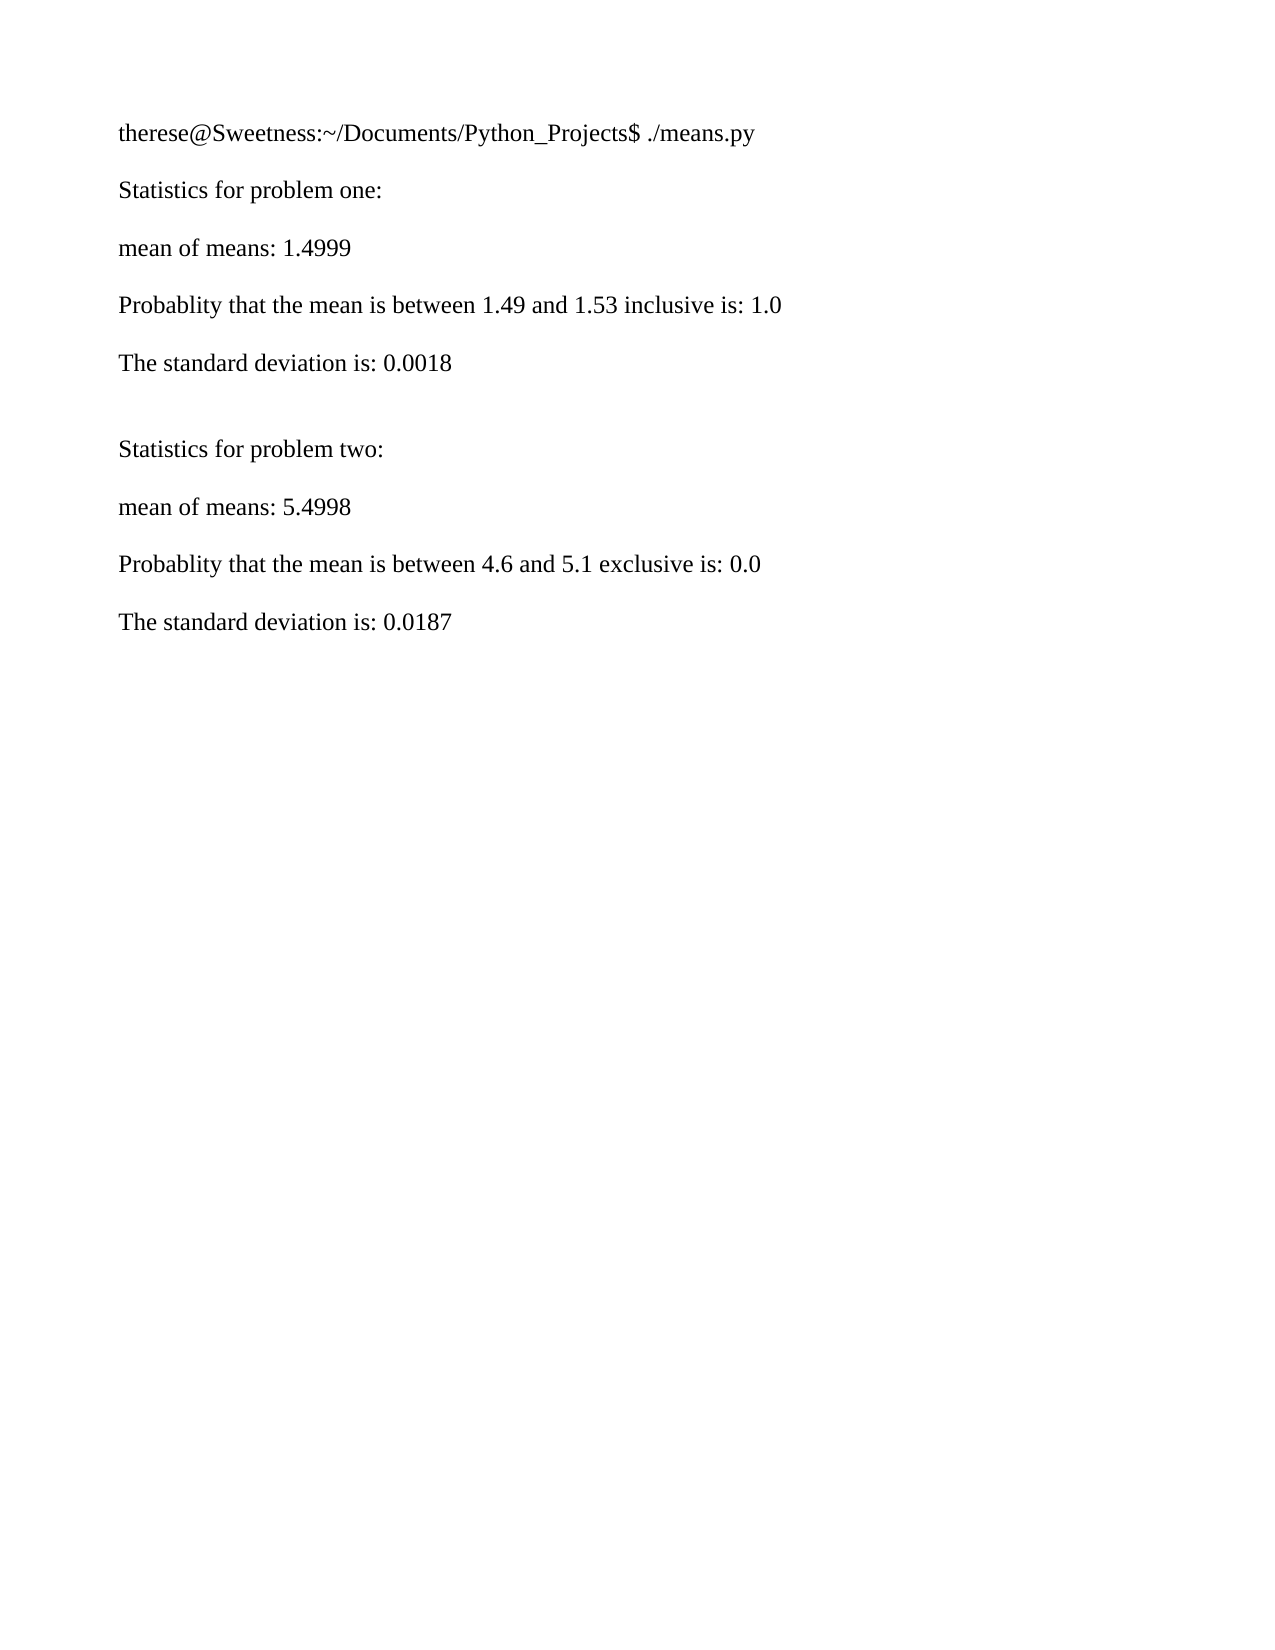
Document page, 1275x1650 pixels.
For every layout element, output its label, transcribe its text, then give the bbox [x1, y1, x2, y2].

text Probablity that the mean is between 4.6 and 5.1 exclusive is: 0.0 [118, 549, 1157, 578]
text mean of means: 1.4999 [118, 233, 1157, 262]
text Statistics for problem one: [118, 176, 1157, 204]
text therese@Sweetness:~/Documents/Python_Projects$ ./means.py [118, 118, 1157, 147]
text The standard deviation is: 0.0187 [118, 607, 1157, 636]
text Statistics for problem two: [118, 434, 1157, 463]
text mean of means: 5.4998 [118, 492, 1157, 521]
text The standard deviation is: 0.0018 [118, 348, 1157, 377]
text Probablity that the mean is between 1.49 and 1.53 inclusive is: 1.0 [118, 291, 1157, 319]
